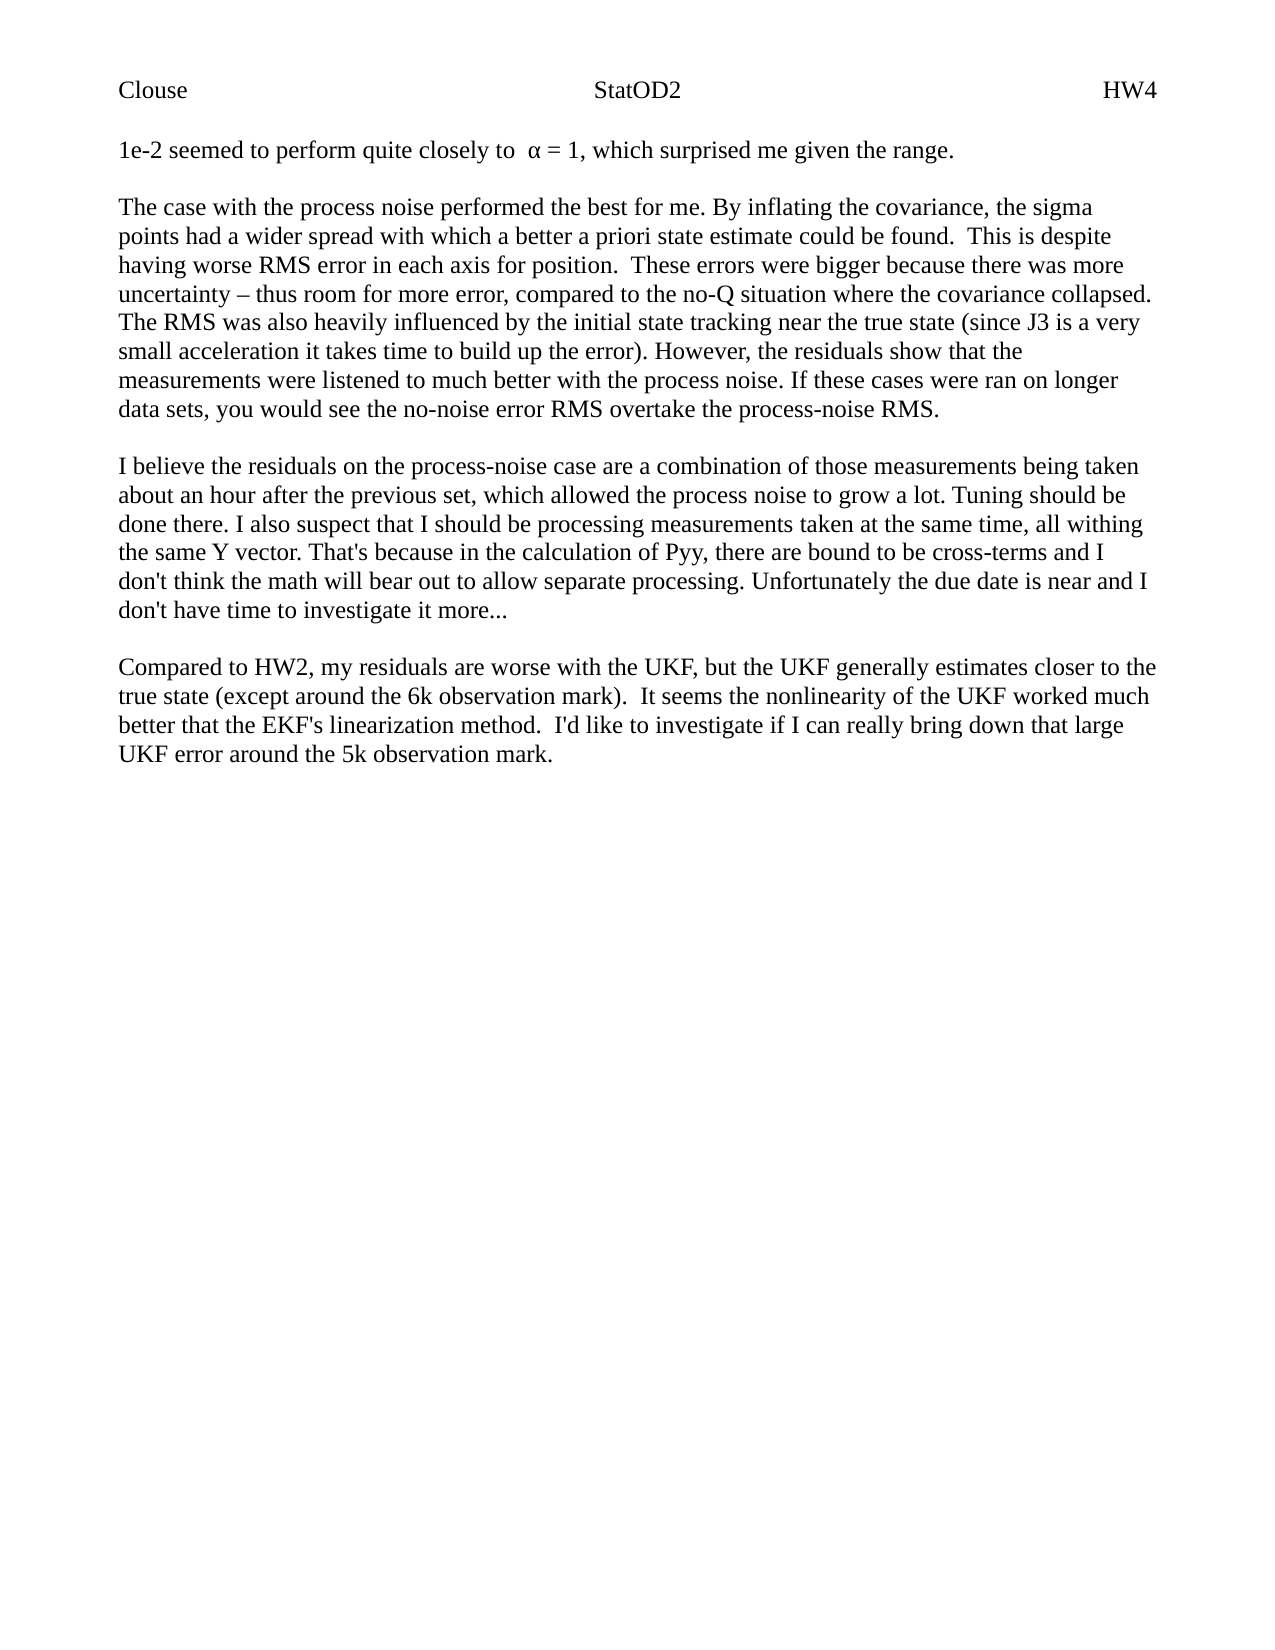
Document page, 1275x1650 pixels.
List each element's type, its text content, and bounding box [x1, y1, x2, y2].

text I believe the residuals on the process-noise case are a combination of those measurements being taken about an hour after the previous set, which allowed the process noise to grow a lot. Tuning should be done there. I also suspect that I should be processing measurements taken at the same time, all withing the same Y vector. That's because in the calculation of Pyy, there are bound to be cross-terms and I don't think the math will bear out to allow separate processing. Unfortunately the due date is near and I don't have time to investigate it more... [118, 451, 1157, 624]
text 1e-2 seemed to perform quite closely to α = 1, which surprised me given the range. [118, 135, 1157, 164]
text Compared to HW2, my residuals are worse with the UKF, but the UKF generally estimates closer to the true state (except around the 6k observation mark). It seems the nonlinearity of the UKF worked much better that the EKF's linearization method. I'd like to investigate if I can really bring down that large UKF error around the 5k observation mark. [118, 652, 1157, 767]
text The case with the process noise performed the best for me. By inflating the covariance, the sigma points had a wider spread with which a better a priori state estimate could be found. This is despite having worse RMS error in each axis for position. These errors were bigger because there was more uncertainty – thus room for more error, compared to the no-Q situation where the covariance collapsed. The RMS was also heavily influenced by the initial state tracking near the true state (since J3 is a very small acceleration it takes time to build up the error). However, the residuals show that the measurements were listened to much better with the process noise. If these cases were ran on longer data sets, you would see the no-noise error RMS overtake the process-noise RMS. [118, 192, 1157, 422]
